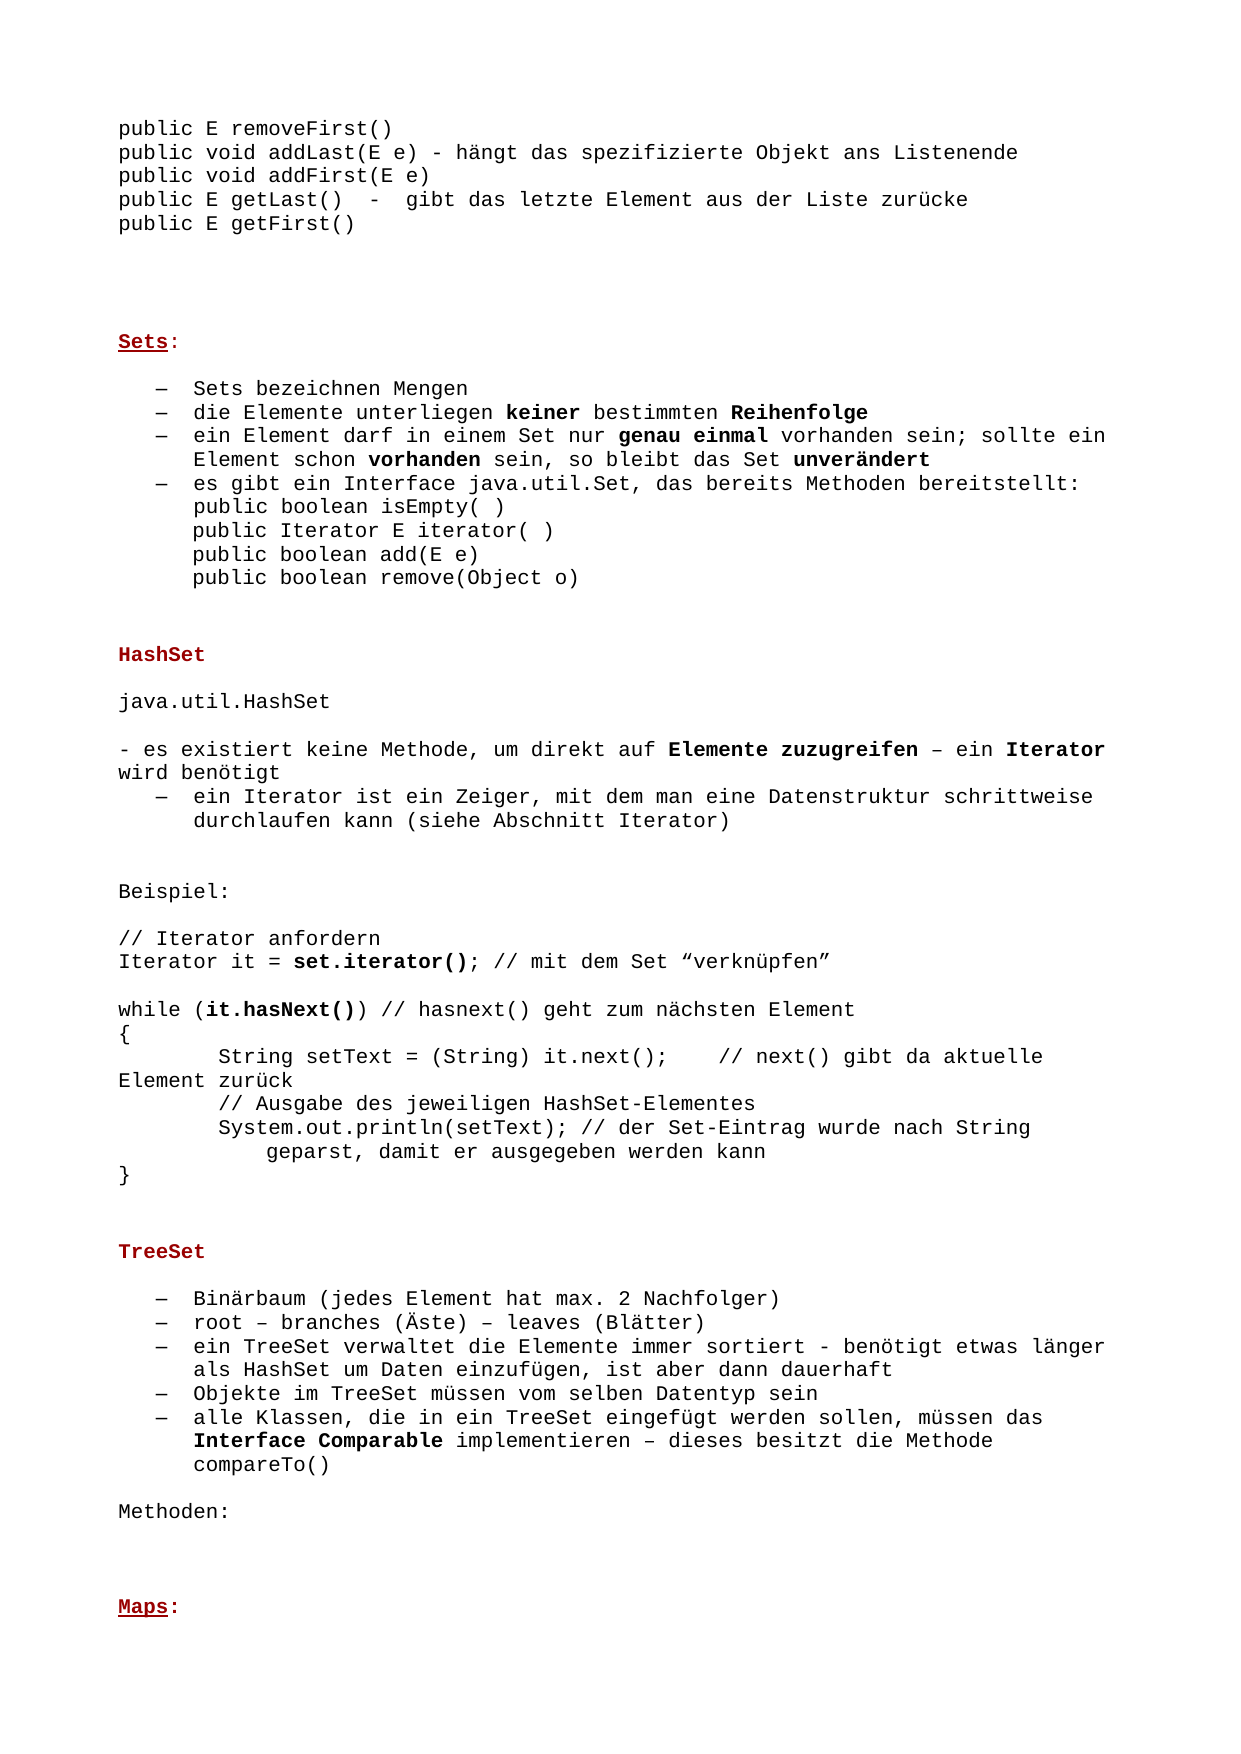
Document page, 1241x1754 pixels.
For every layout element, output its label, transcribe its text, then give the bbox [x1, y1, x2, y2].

text String setText = (String) it.next(); // next() gibt da aktuelle Element zurück [118, 1046, 1122, 1093]
text public E getLast() - gibt das letzte Element aus der Liste zurücke [118, 189, 1122, 213]
text public boolean add(E e) [118, 544, 1122, 567]
text // Iterator anfordern [118, 928, 1122, 952]
list ein Iterator ist ein Zeiger, mit dem man eine Datenstruktur schrittweise durchlaufen kann (siehe Abschnitt Iterator) [156, 786, 1122, 833]
text java.util.HashSet [118, 691, 1122, 715]
text Sets: [118, 331, 1122, 354]
text Iterator it = set.iterator(); // mit dem Set “verknüpfen” [118, 952, 1122, 975]
text while (it.hasNext()) // hasnext() geht zum nächsten Element [118, 999, 1122, 1022]
text public Iterator E iterator( ) [118, 520, 1122, 544]
text Methoden: [118, 1501, 1122, 1525]
list Binärbaum (jedes Element hat max. 2 Nachfolger) [156, 1288, 1122, 1312]
text Beispiel: [118, 881, 1122, 904]
text // Ausgabe des jeweiligen HashSet-Elementes [118, 1093, 1122, 1117]
text public E getFirst() [118, 213, 1122, 236]
text public E removeFirst() [118, 118, 1122, 142]
list die Elemente unterliegen keiner bestimmten Reihenfolge [156, 402, 1122, 426]
text { [118, 1022, 1122, 1046]
list Sets bezeichnen Mengen [156, 378, 1122, 402]
list ein Element darf in einem Set nur genau einmal vorhanden sein; sollte ein Element schon vorhanden sein, so bleibt das Set unverändert [156, 426, 1122, 473]
list alle Klassen, die in ein TreeSet eingefügt werden sollen, müssen das Interface Comparable implementieren – dieses besitzt die Methode compareTo() [156, 1407, 1122, 1478]
list ein TreeSet verwaltet die Elemente immer sortiert - benötigt etwas länger als HashSet um Daten einzufügen, ist aber dann dauerhaft [156, 1336, 1122, 1383]
text public void addFirst(E e) [118, 165, 1122, 189]
text System.out.println(setText); // der Set-Eintrag wurde nach String geparst, damit er ausgegeben werden kann [118, 1117, 1122, 1164]
text public void addLast(E e) - hängt das spezifizierte Objekt ans Listenende [118, 142, 1122, 165]
text HashSet [118, 644, 1122, 668]
text Maps: [118, 1596, 1122, 1619]
text public boolean remove(Object o) [118, 567, 1122, 591]
text - es existiert keine Methode, um direkt auf Elemente zuzugreifen – ein Iterator wird benötigt [118, 739, 1122, 786]
text TreeSet [118, 1241, 1122, 1265]
list root – branches (Äste) – leaves (Blätter) [156, 1312, 1122, 1336]
list es gibt ein Interface java.util.Set, das bereits Methoden bereitstellt: [156, 473, 1122, 496]
list public boolean isEmpty( ) [156, 496, 1122, 520]
text } [118, 1164, 1122, 1188]
list Objekte im TreeSet müssen vom selben Datentyp sein [156, 1383, 1122, 1407]
